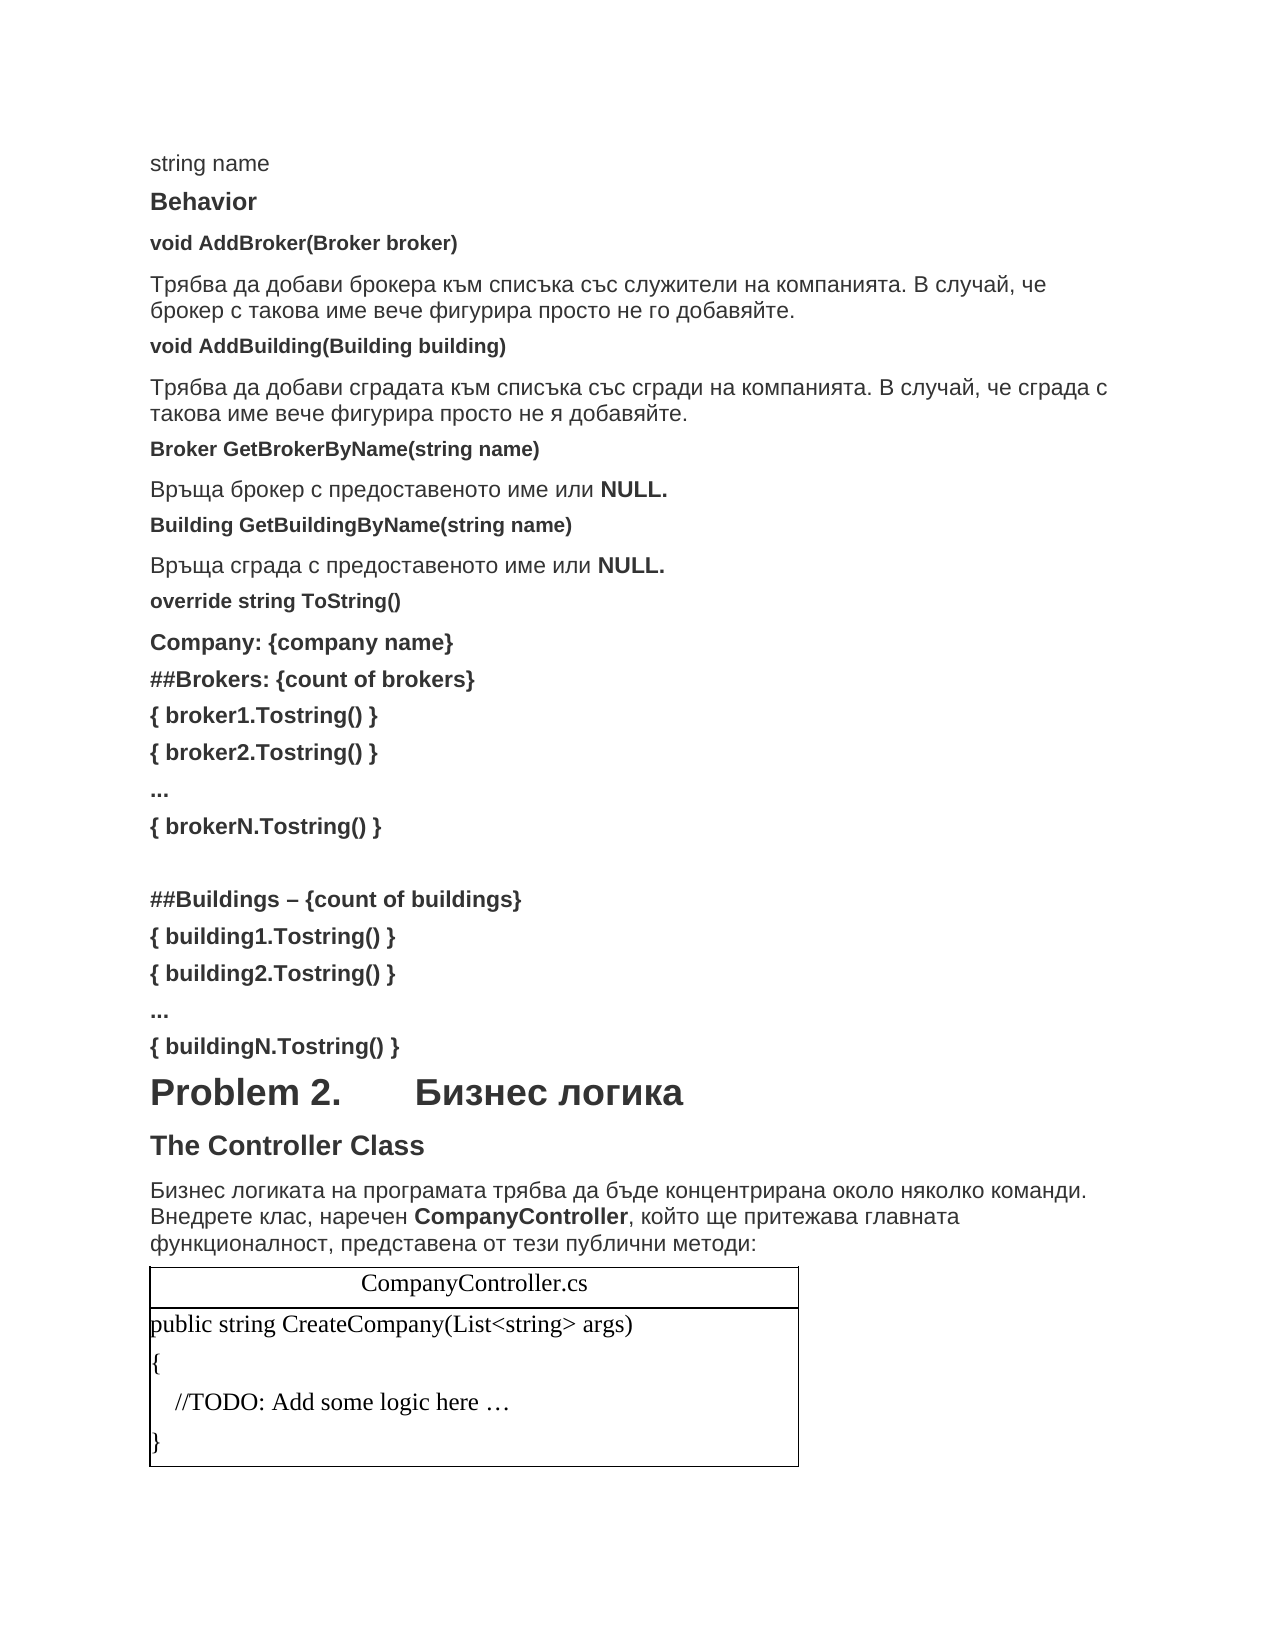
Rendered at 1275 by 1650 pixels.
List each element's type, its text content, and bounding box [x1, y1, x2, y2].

subtitle The Controller Class [150, 1129, 1125, 1161]
table_header CompanyController.cs [151, 1268, 798, 1307]
text Връща сграда с предоставеното име или NULL. [150, 552, 1125, 579]
text ... [150, 776, 1125, 802]
subtitle void AddBuilding(Building building) [150, 334, 1125, 358]
text Трябва да добави брокера към списъка със служители на компанията. В случай, че брокер с такова име вече фигурира просто не го добавяйте. [150, 271, 1125, 323]
subtitle Building GetBuildingByName(string name) [150, 513, 1125, 537]
text { building2.Tostring() } [150, 960, 1125, 986]
text Бизнес логиката на програмата трябва да бъде концентрирана около няколко команди. Внедрете клас, наречен CompanyController, който ще притежава главната функционалност, представена от тези публични методи: [150, 1177, 1125, 1256]
text { broker2.Tostring() } [150, 739, 1125, 766]
text { broker1.Tostring() } [150, 702, 1125, 729]
subtitle void AddBroker(Broker broker) [150, 231, 1125, 255]
text Company: {company name} [150, 629, 1125, 655]
text Връща брокер с предоставеното име или NULL. [150, 476, 1125, 502]
text ##Brokers: {count of brokers} [150, 666, 1125, 692]
text string name [150, 150, 1125, 176]
subtitle override string ToString() [150, 589, 1125, 613]
text { building1.Tostring() } [150, 923, 1125, 949]
table_cell public string CreateCompany(List<string> args) { //TODO: Add some logic here … } [151, 1309, 798, 1466]
subtitle Broker GetBrokerByName(string name) [150, 437, 1125, 461]
text { brokerN.Tostring() } [150, 813, 1125, 839]
subtitle Behavior [150, 187, 1125, 216]
text ##Buildings – {count of buildings} [150, 886, 1125, 913]
text Трябва да добави сградата към списъка със сгради на компанията. В случай, че сграда с такова име вече фигурира просто не я добавяйте. [150, 373, 1125, 426]
text { buildingN.Tostring() } [150, 1033, 1125, 1060]
text ... [150, 997, 1125, 1023]
subtitle Problem 2. Бизнес логика [150, 1070, 1125, 1113]
